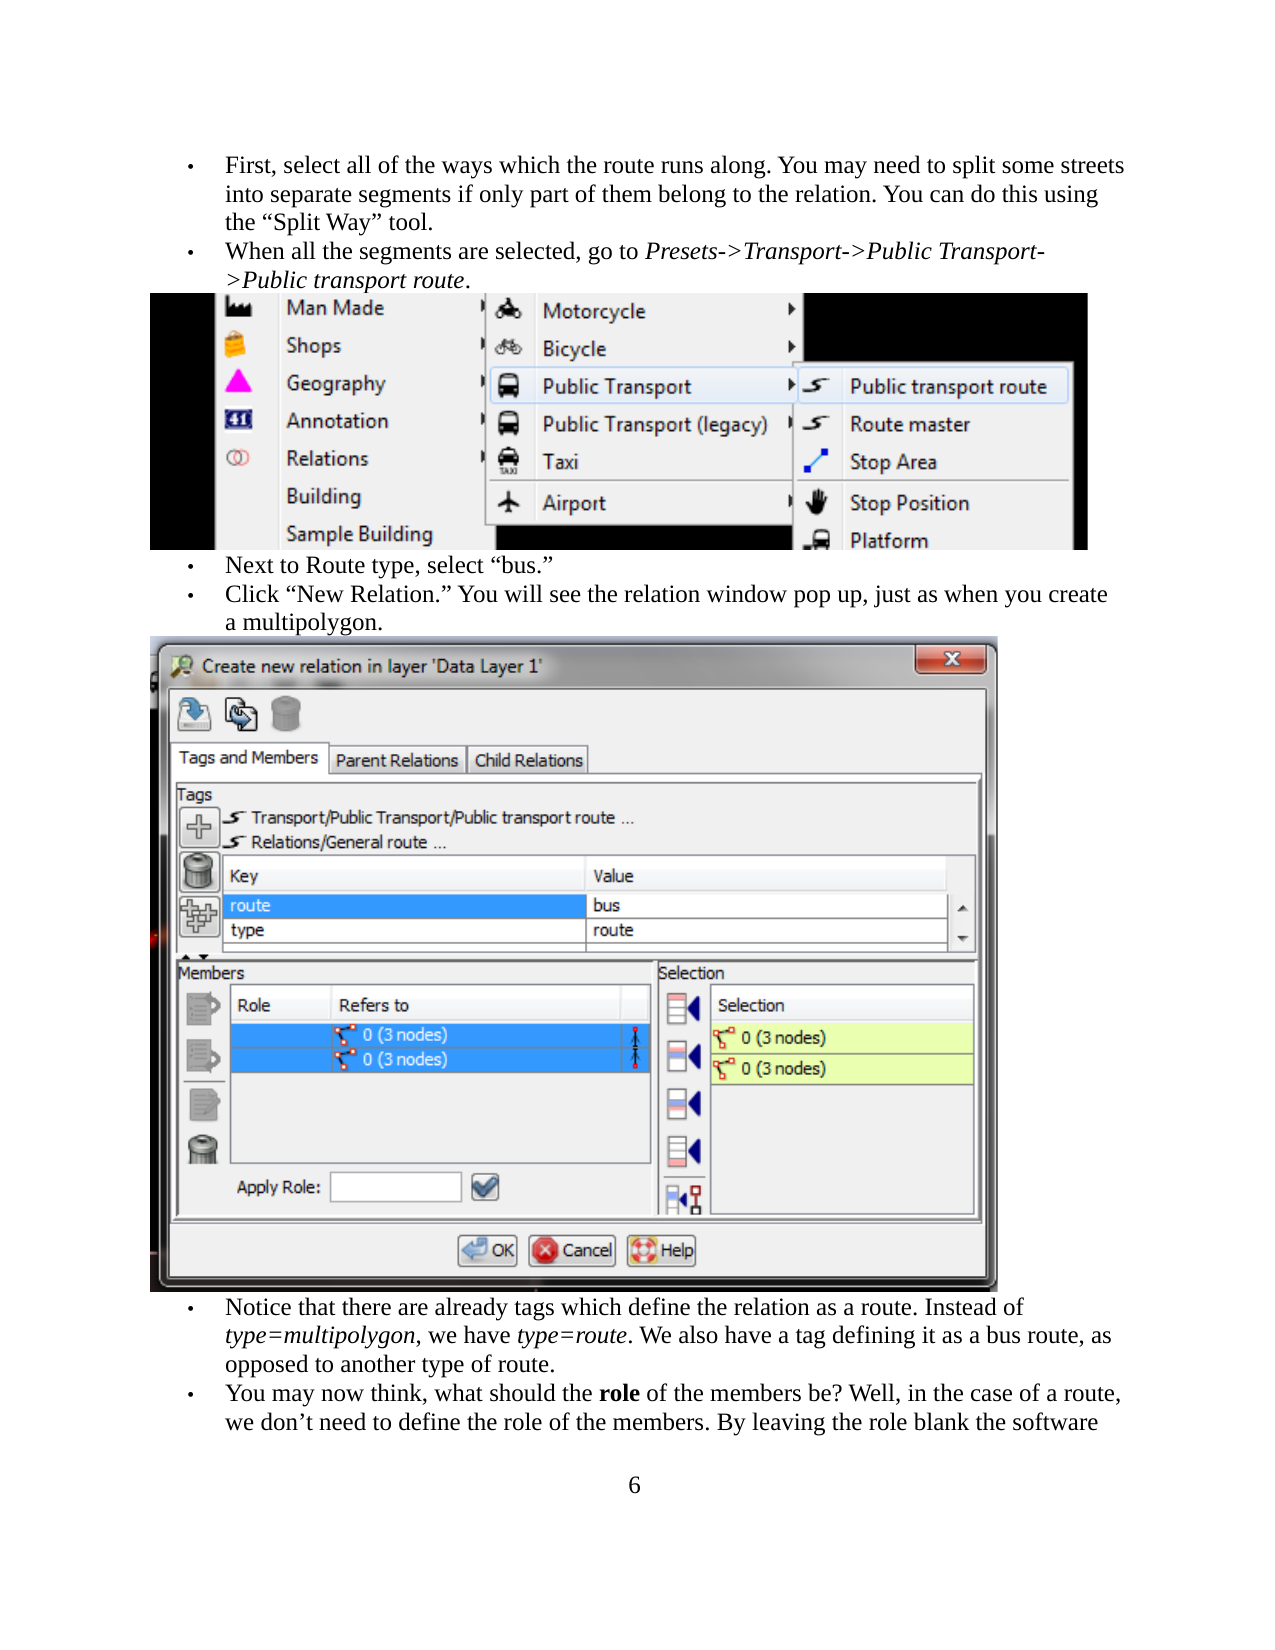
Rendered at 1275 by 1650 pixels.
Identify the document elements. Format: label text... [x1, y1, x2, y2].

list First, select all of the ways which the route runs along. You may need to split some streets into separate segments if only part of them belong to the relation. You can do this using the “Split Way” tool. [187, 150, 1125, 236]
picture [150, 293, 1088, 550]
list Next to Route type, select “bus.” [187, 550, 1125, 579]
picture [150, 636, 998, 1292]
list Notice that there are already tags which define the relation as a route. Instead of type=multipolygon, we have type=route. We also have a tag defining it as a bus route, as opposed to another type of route. [187, 1292, 1125, 1378]
list You may now think, what should the role of the members be? Well, in the case of a route, we don’t need to define the role of the members. By leaving the role blank the software [187, 1378, 1125, 1435]
list When all the segments are selected, go to Presets->Transport->Public Transport->Public transport route. [187, 236, 1125, 294]
list Click “New Relation.” You will see the relation window pop up, just as when you create a multipolygon. [187, 579, 1125, 636]
